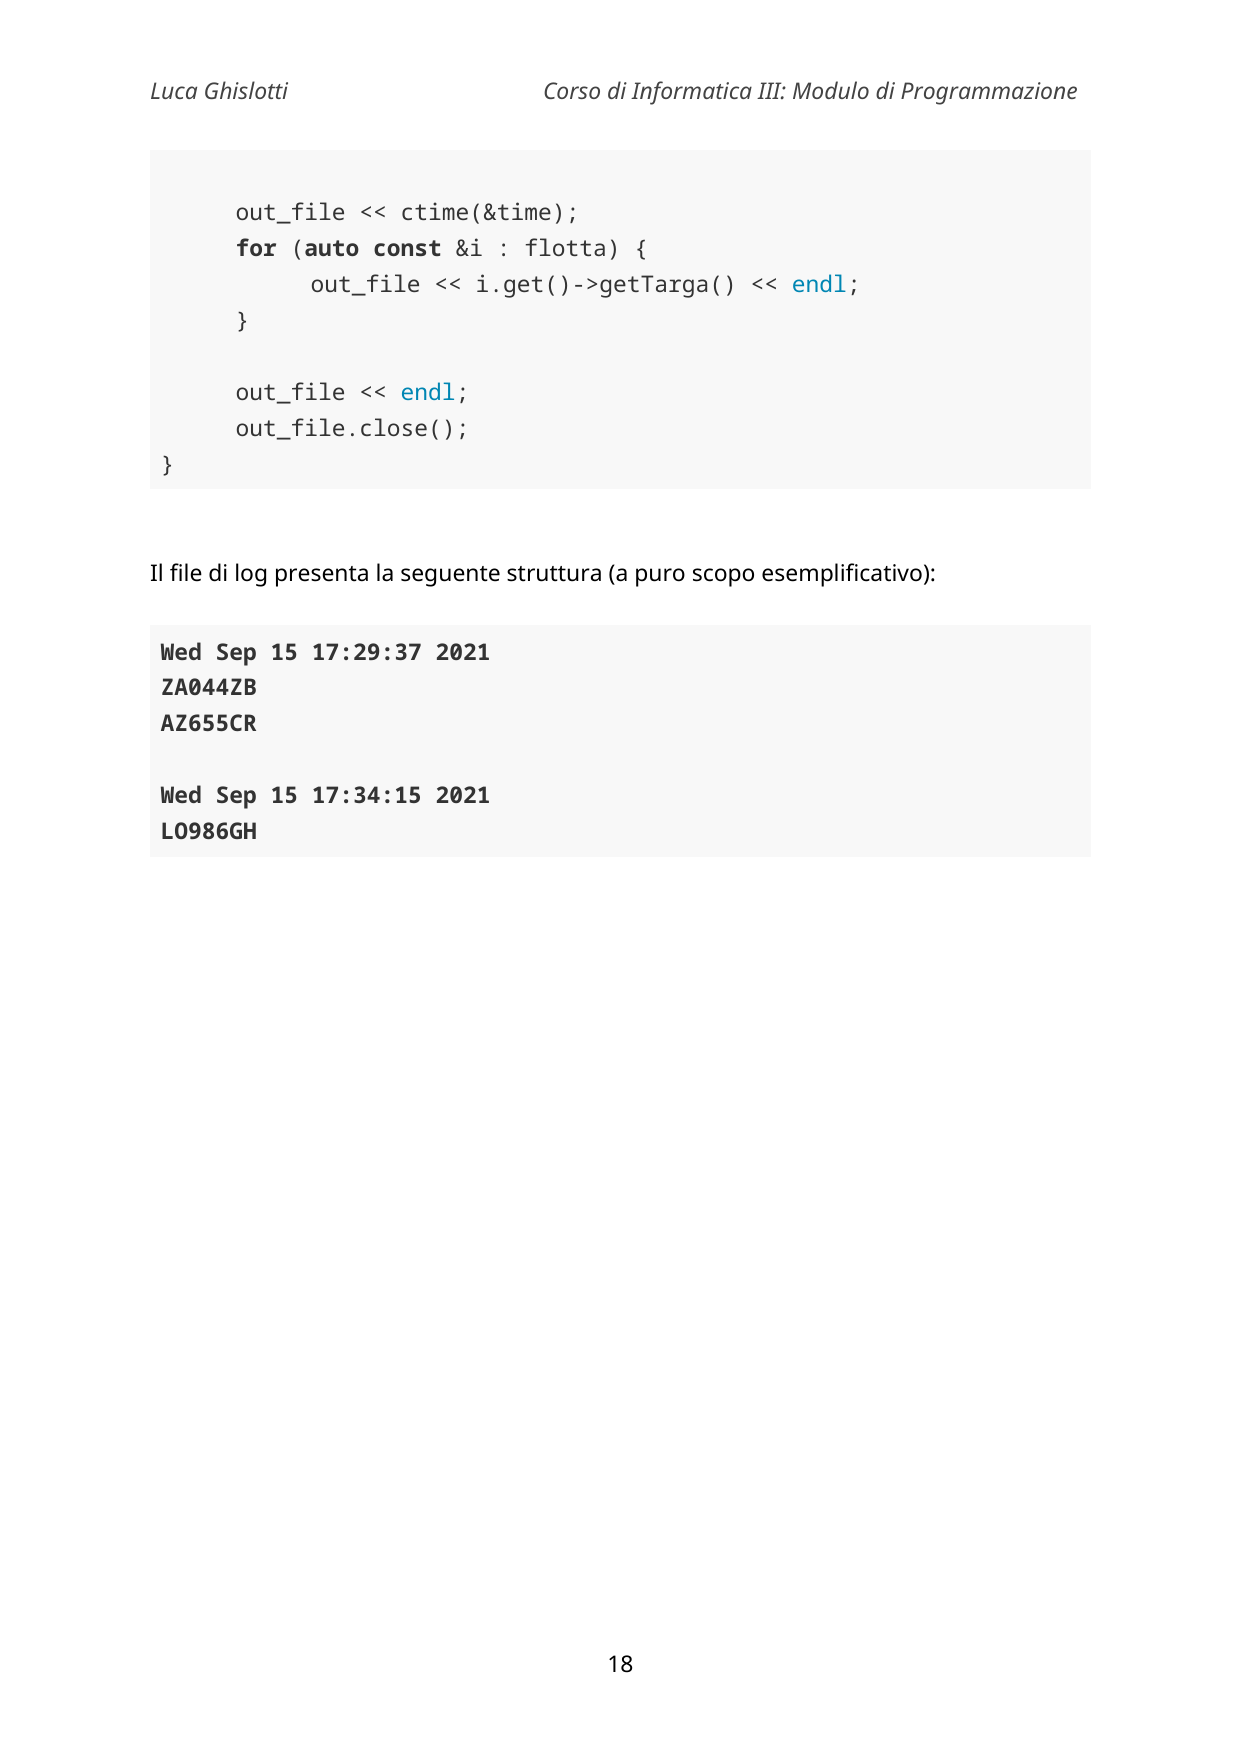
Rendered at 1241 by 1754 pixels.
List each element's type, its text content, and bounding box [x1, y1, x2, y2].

table_header Wed Sep 15 17:29:37 2021 ZA044ZB AZ655CR Wed Sep 15 17:34:15 2021 LO986GH [150, 625, 1091, 857]
table_header out_file << ctime(&time); for (auto const &i : flotta) { out_file << i.get()->getTarga() << endl; } out_file << endl; out_file.close(); } [150, 150, 1091, 489]
text Il file di log presenta la seguente struttura (a puro scopo esemplificativo): [150, 557, 1090, 588]
